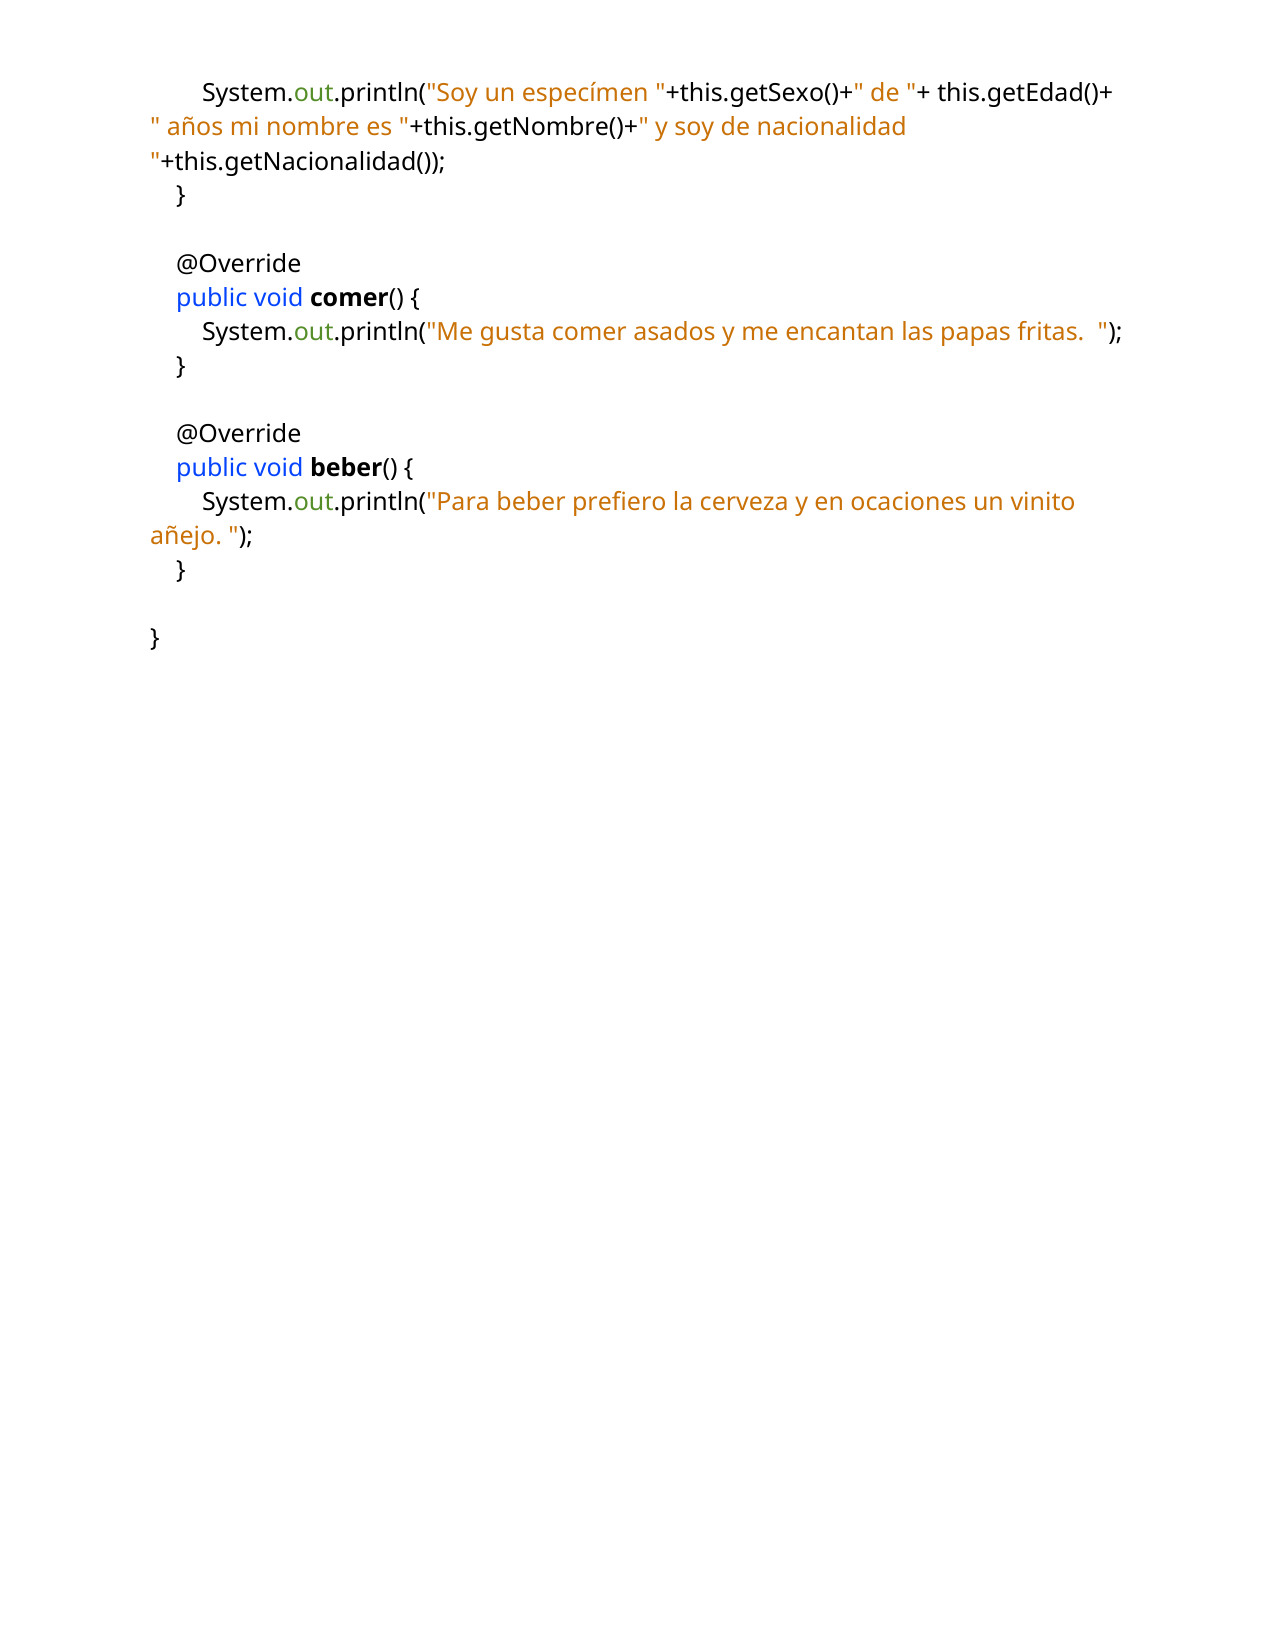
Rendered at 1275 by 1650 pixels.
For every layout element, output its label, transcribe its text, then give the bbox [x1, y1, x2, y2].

text System.out.println("Soy un especímen "+this.getSexo()+" de "+ this.getEdad()+ " años mi nombre es "+this.getNombre()+" y soy de nacionalidad "+this.getNacionalidad()); [150, 75, 1125, 177]
text @Override [150, 416, 1125, 450]
text @Override [150, 245, 1125, 279]
text } [150, 620, 1125, 654]
text public void beber() { [150, 450, 1125, 484]
text System.out.println("Para beber prefiero la cerveza y en ocaciones un vinito añejo. "); [150, 484, 1125, 552]
text System.out.println("Me gusta comer asados y me encantan las papas fritas. "); [150, 313, 1125, 347]
text public void comer() { [150, 279, 1125, 313]
text } [150, 347, 1125, 382]
text } [150, 552, 1125, 586]
text } [150, 177, 1125, 211]
